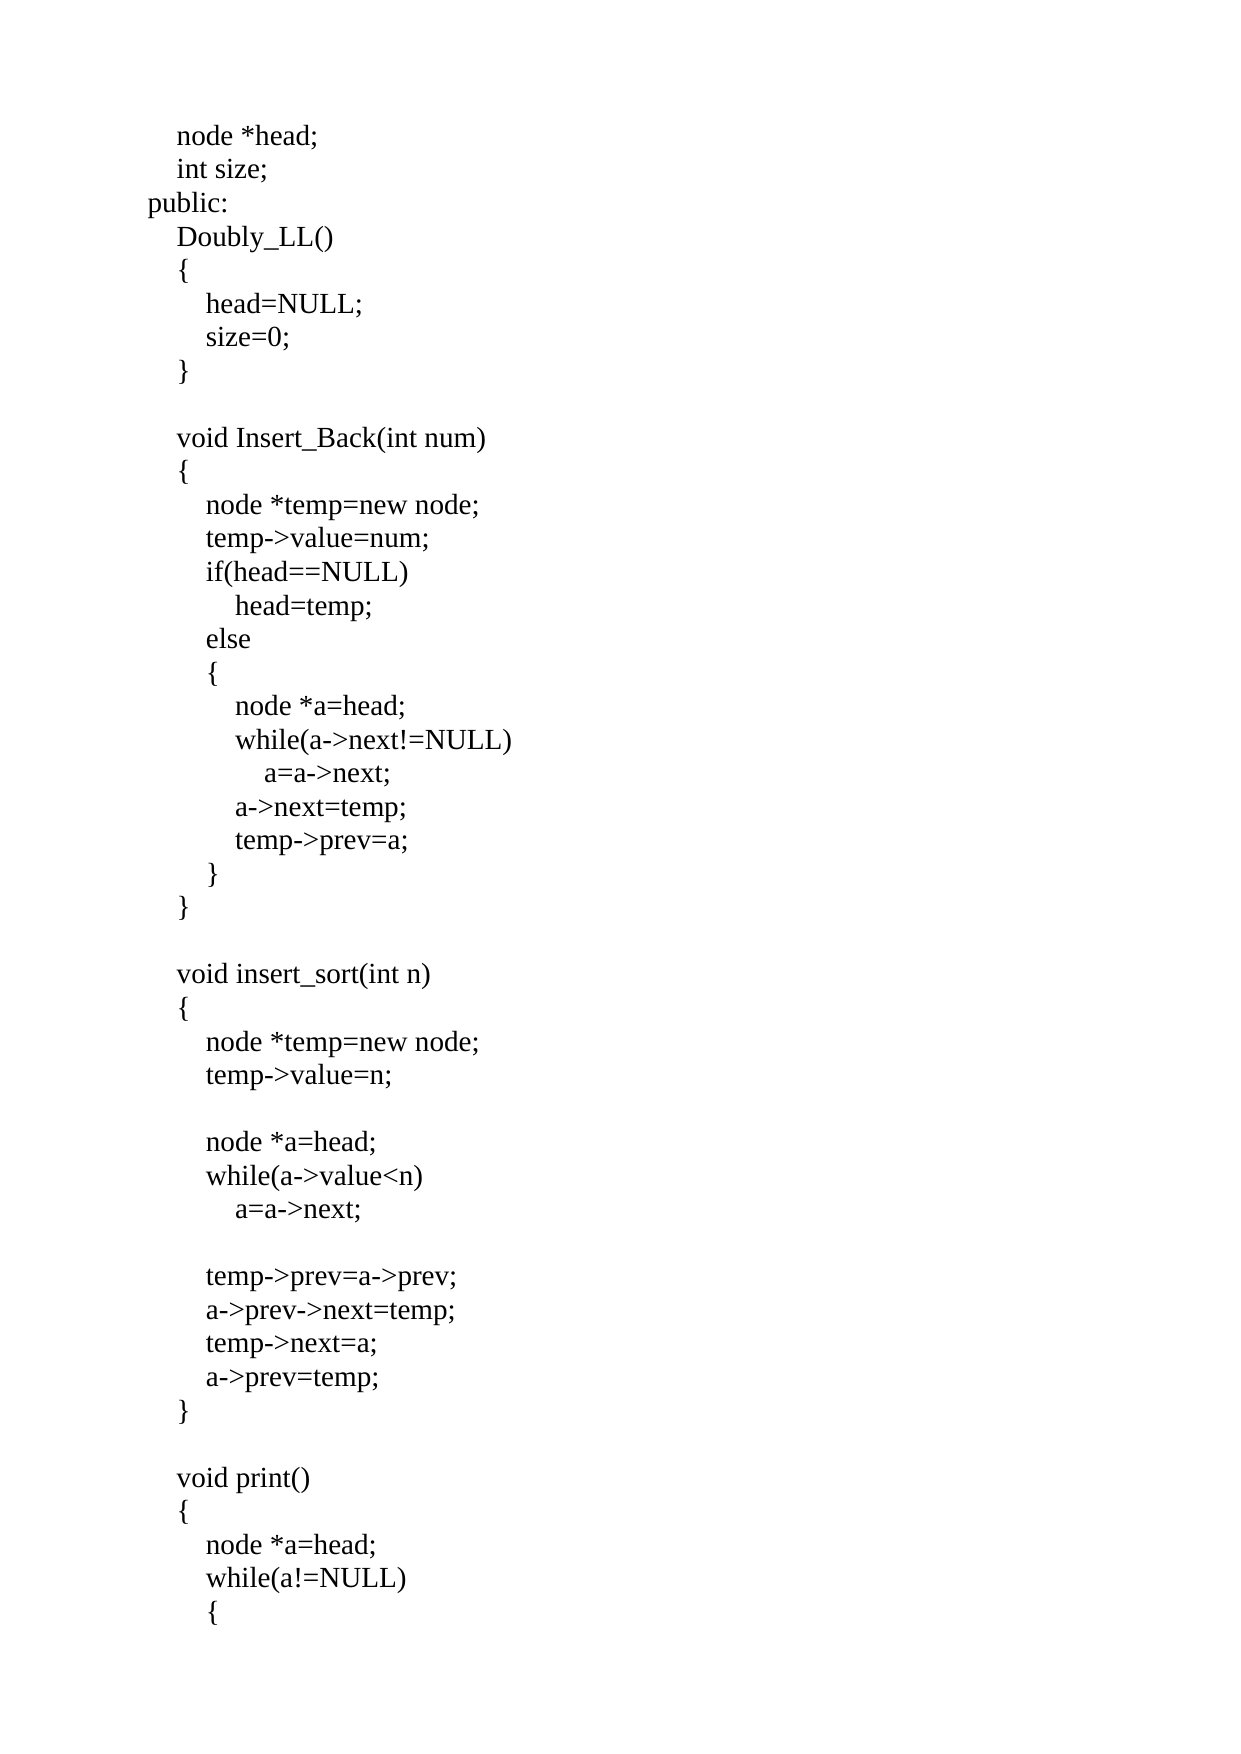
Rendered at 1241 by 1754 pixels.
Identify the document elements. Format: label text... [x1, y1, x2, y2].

text a->next=temp; [118, 789, 1122, 822]
text void print() [118, 1460, 1122, 1493]
text } [118, 353, 1122, 386]
text head=temp; [118, 588, 1122, 621]
text node *head; [118, 118, 1122, 152]
text public: [118, 185, 1122, 219]
text node *temp=new node; [118, 487, 1122, 521]
text { [118, 453, 1122, 487]
text while(a!=NULL) [118, 1560, 1122, 1594]
text node *a=head; [118, 688, 1122, 722]
text temp->prev=a; [118, 822, 1122, 856]
text } [118, 1393, 1122, 1426]
text void insert_sort(int n) [118, 957, 1122, 990]
text } [118, 856, 1122, 889]
text a->prev=temp; [118, 1359, 1122, 1393]
text node *a=head; [118, 1124, 1122, 1158]
text node *a=head; [118, 1527, 1122, 1560]
text temp->value=n; [118, 1057, 1122, 1091]
text int size; [118, 152, 1122, 185]
text a=a->next; [118, 755, 1122, 789]
text } [118, 889, 1122, 923]
text node *temp=new node; [118, 1024, 1122, 1057]
text while(a->value<n) [118, 1158, 1122, 1191]
text { [118, 990, 1122, 1024]
text head=NULL; [118, 286, 1122, 319]
text Doubly_LL() [118, 219, 1122, 252]
text temp->prev=a->prev; [118, 1258, 1122, 1292]
text { [118, 1493, 1122, 1527]
text else [118, 621, 1122, 655]
text void Insert_Back(int num) [118, 420, 1122, 453]
text temp->next=a; [118, 1326, 1122, 1359]
text a=a->next; [118, 1191, 1122, 1225]
text while(a->next!=NULL) [118, 722, 1122, 755]
text size=0; [118, 319, 1122, 353]
text { [118, 655, 1122, 688]
text { [118, 252, 1122, 286]
text a->prev->next=temp; [118, 1292, 1122, 1326]
text temp->value=num; [118, 521, 1122, 554]
text if(head==NULL) [118, 554, 1122, 588]
text { [118, 1594, 1122, 1627]
